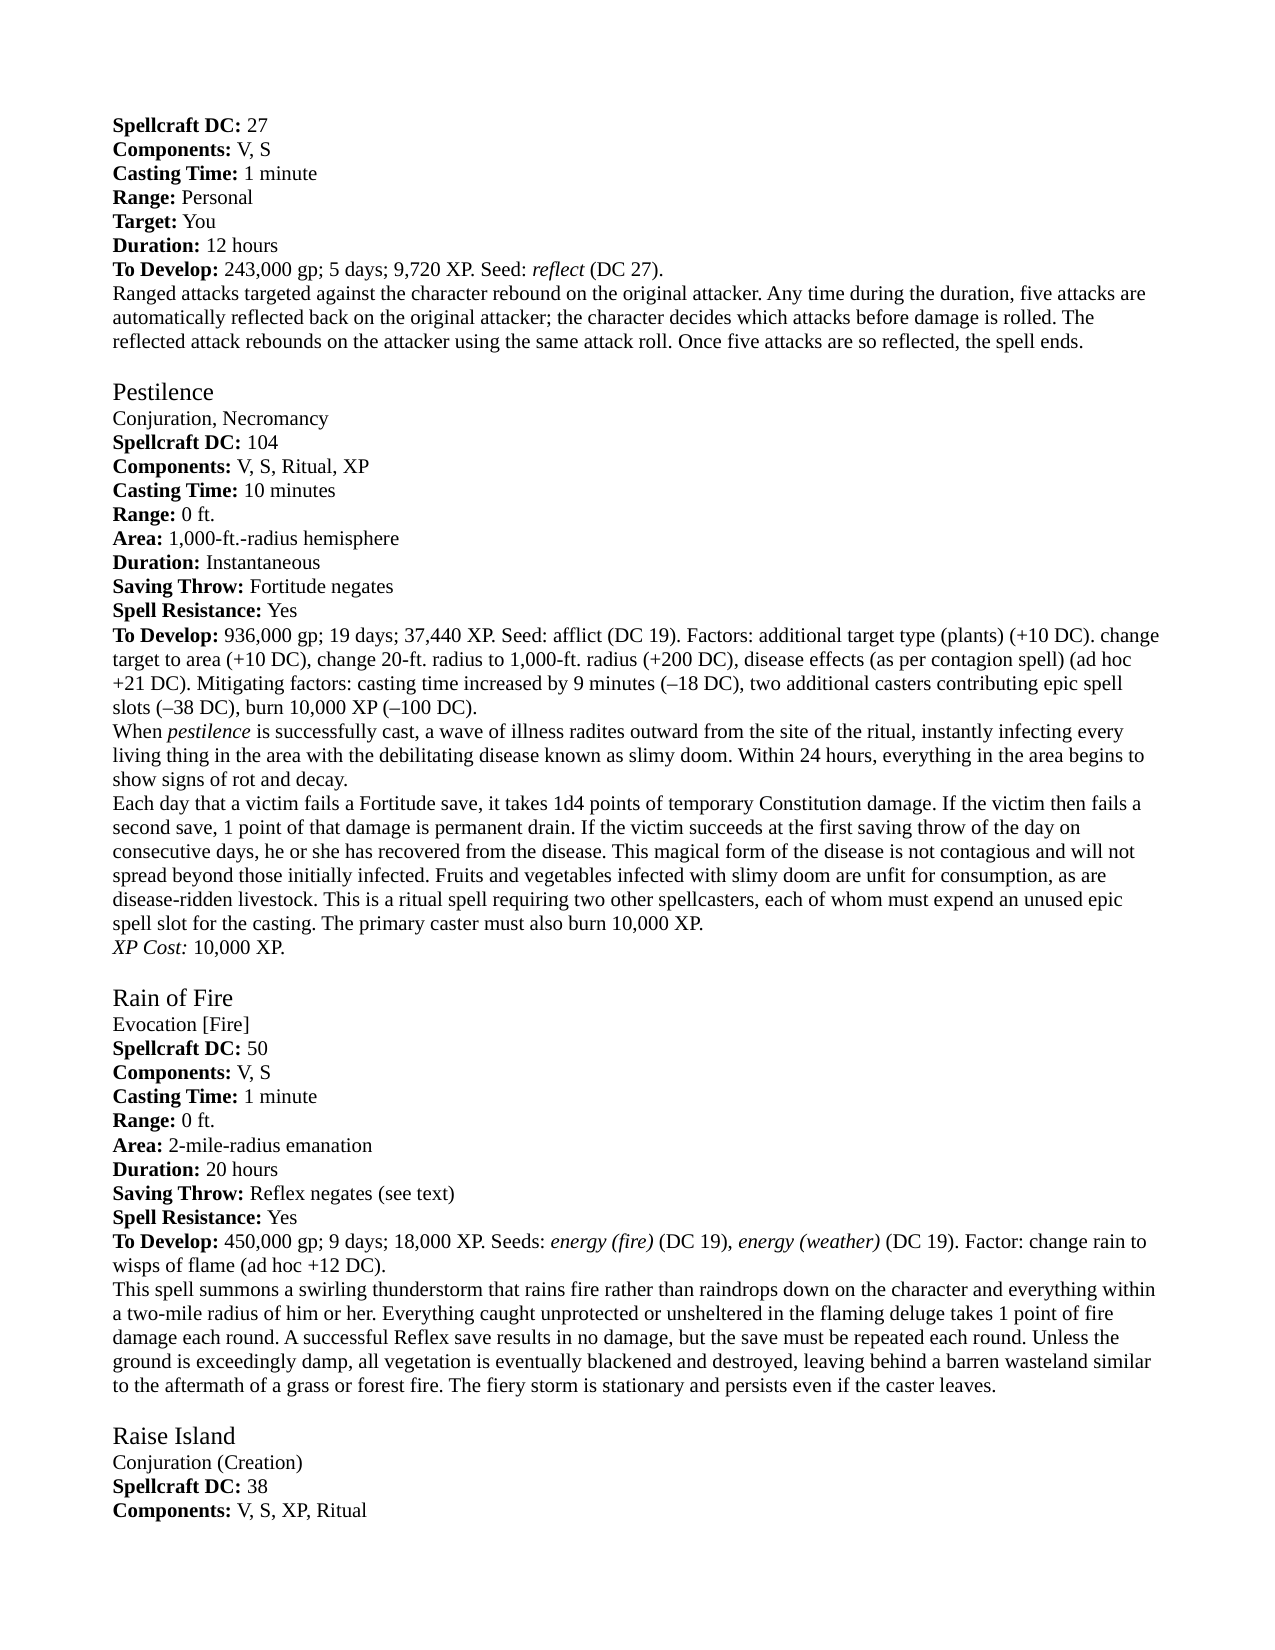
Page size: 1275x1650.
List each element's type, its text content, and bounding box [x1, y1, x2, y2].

text Conjuration (Creation) [112, 1450, 1162, 1474]
text Target: You [112, 209, 1162, 233]
subtitle Pestilence [112, 377, 1162, 406]
text Spellcraft DC: 38 [112, 1474, 1162, 1498]
text Duration: 12 hours [112, 233, 1162, 257]
text To Develop: 450,000 gp; 9 days; 18,000 XP. Seeds: energy (fire) (DC 19), energy (weather) (DC 19). Factor: change rain to wisps of flame (ad hoc +12 DC). [112, 1229, 1162, 1277]
subtitle Raise Island [112, 1421, 1162, 1450]
text Spellcraft DC: 104 [112, 430, 1162, 454]
subtitle Rain of Fire [112, 983, 1162, 1012]
text Casting Time: 10 minutes [112, 478, 1162, 502]
text Components: V, S, Ritual, XP [112, 454, 1162, 478]
text Saving Throw: Reflex negates (see text) [112, 1181, 1162, 1205]
text Range: 0 ft. [112, 1108, 1162, 1132]
text Components: V, S, XP, Ritual [112, 1498, 1162, 1522]
text Spell Resistance: Yes [112, 598, 1162, 622]
text Each day that a victim fails a Fortitude save, it takes 1d4 points of temporary Constitution damage. If the victim then fails a second save, 1 point of that damage is permanent drain. If the victim succeeds at the first saving throw of the day on consecutive days, he or she has recovered from the disease. This magical form of the disease is not contagious and will not spread beyond those initially infected. Fruits and vegetables infected with slimy doom are unfit for consumption, as are disease-ridden livestock. This is a ritual spell requiring two other spellcasters, each of whom must expend an unused epic spell slot for the casting. The primary caster must also burn 10,000 XP. [112, 791, 1162, 935]
text Range: 0 ft. [112, 502, 1162, 526]
text This spell summons a swirling thunderstorm that rains fire rather than raindrops down on the character and everything within a two-mile radius of him or her. Everything caught unprotected or unsheltered in the flaming deluge takes 1 point of fire damage each round. A successful Reflex save results in no damage, but the save must be repeated each round. Unless the ground is exceedingly damp, all vegetation is eventually blackened and destroyed, leaving behind a barren wasteland similar to the aftermath of a grass or forest fire. The fiery storm is stationary and persists even if the caster leaves. [112, 1277, 1162, 1397]
text Area: 1,000-ft.-radius hemisphere [112, 526, 1162, 550]
text Duration: Instantaneous [112, 550, 1162, 574]
text Saving Throw: Fortitude negates [112, 574, 1162, 598]
text Casting Time: 1 minute [112, 1084, 1162, 1108]
text Casting Time: 1 minute [112, 161, 1162, 185]
text Spell Resistance: Yes [112, 1205, 1162, 1229]
text Evocation [Fire] [112, 1012, 1162, 1036]
text Area: 2-mile-radius emanation [112, 1132, 1162, 1157]
text Spellcraft DC: 27 [112, 112, 1162, 137]
text To Develop: 936,000 gp; 19 days; 37,440 XP. Seed: afflict (DC 19). Factors: additional target type (plants) (+10 DC). change target to area (+10 DC), change 20-ft. radius to 1,000-ft. radius (+200 DC), disease effects (as per contagion spell) (ad hoc +21 DC). Mitigating factors: casting time increased by 9 minutes (–18 DC), two additional casters contributing epic spell slots (–38 DC), burn 10,000 XP (–100 DC). [112, 622, 1162, 719]
text Range: Personal [112, 185, 1162, 209]
text When pestilence is successfully cast, a wave of illness radites outward from the site of the ritual, instantly infecting every living thing in the area with the debilitating disease known as slimy doom. Within 24 hours, everything in the area begins to show signs of rot and decay. [112, 719, 1162, 791]
text XP Cost: 10,000 XP. [112, 935, 1162, 959]
text Spellcraft DC: 50 [112, 1036, 1162, 1060]
text Duration: 20 hours [112, 1157, 1162, 1181]
text Ranged attacks targeted against the character rebound on the original attacker. Any time during the duration, five attacks are automatically reflected back on the original attacker; the character decides which attacks before damage is rolled. The reflected attack rebounds on the attacker using the same attack roll. Once five attacks are so reflected, the spell ends. [112, 281, 1162, 353]
text Components: V, S [112, 1060, 1162, 1084]
text Components: V, S [112, 137, 1162, 161]
text Conjuration, Necromancy [112, 406, 1162, 430]
text To Develop: 243,000 gp; 5 days; 9,720 XP. Seed: reflect (DC 27). [112, 257, 1162, 281]
